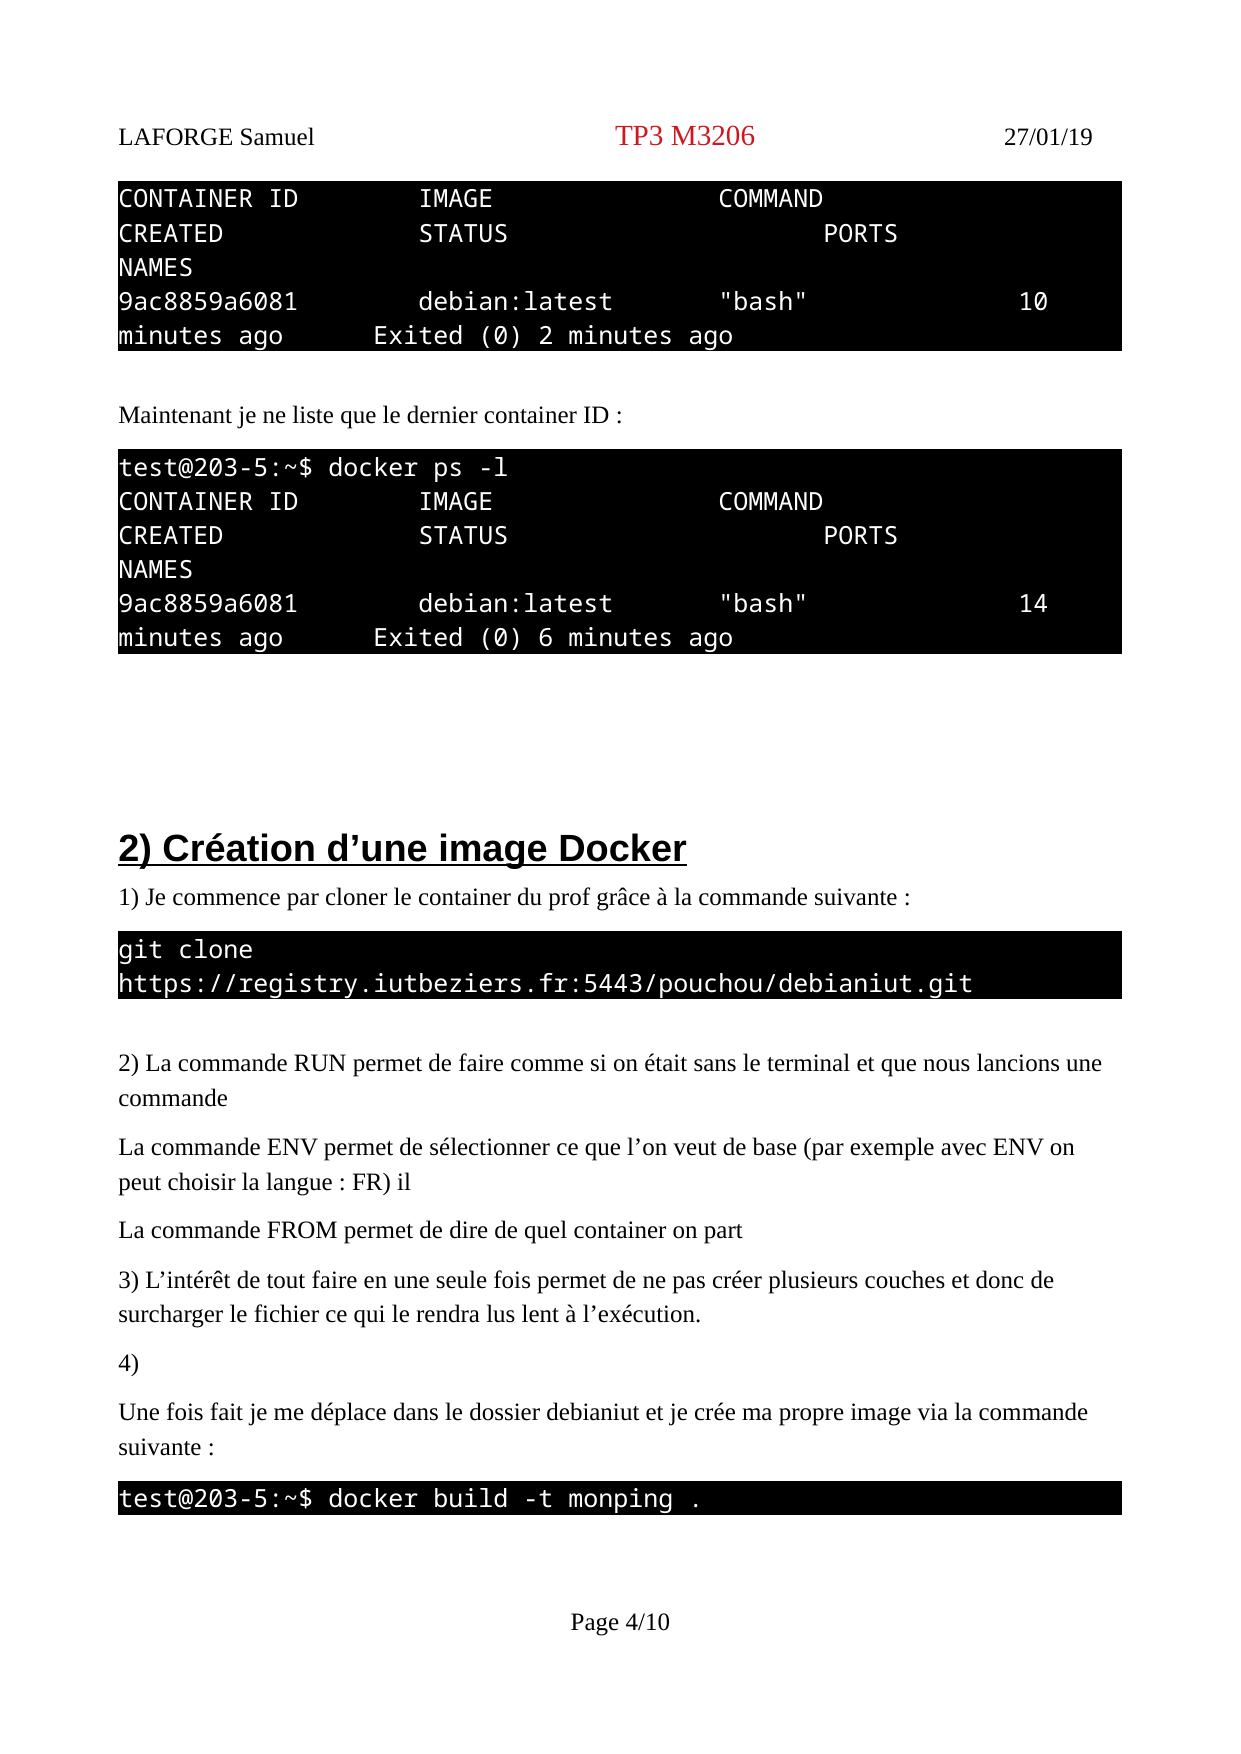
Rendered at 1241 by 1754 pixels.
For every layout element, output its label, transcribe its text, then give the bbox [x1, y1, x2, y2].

text Une fois fait je me déplace dans le dossier debianiut et je crée ma propre image via la commande suivante : [118, 1397, 1122, 1461]
text CONTAINER ID IMAGE COMMAND CREATED STATUS PORTS NAMES [118, 181, 1122, 283]
text test@203-5:~$ docker ps -l [118, 449, 1122, 484]
text Maintenant je ne liste que le dernier container ID : [118, 401, 1122, 429]
text 9ac8859a6081 debian:latest "bash" 14 minutes ago Exited (0) 6 minutes ago [118, 586, 1122, 654]
text 2) La commande RUN permet de faire comme si on était sans le terminal et que nous lancions une commande [118, 1048, 1122, 1112]
text 1) Je commence par cloner le container du prof grâce à la commande suivante : [118, 882, 1122, 911]
text La commande FROM permet de dire de quel container on part [118, 1216, 1122, 1244]
text 4) [118, 1348, 1122, 1377]
text La commande ENV permet de sélectionner ce que l’on veut de base (par exemple avec ENV on peut choisir la langue : FR) il [118, 1132, 1122, 1195]
text git clone https://registry.iutbeziers.fr:5443/pouchou/debianiut.git [118, 931, 1122, 999]
text CONTAINER ID IMAGE COMMAND CREATED STATUS PORTS NAMES [118, 484, 1122, 586]
text test@203-5:~$ docker build -t monping . [118, 1481, 1122, 1515]
text 3) L’intérêt de tout faire en une seule fois permet de ne pas créer plusieurs couches et donc de surcharger le fichier ce qui le rendra lus lent à l’exécution. [118, 1265, 1122, 1328]
text 9ac8859a6081 debian:latest "bash" 10 minutes ago Exited (0) 2 minutes ago [118, 283, 1122, 351]
subtitle 2) Création d’une image Docker [118, 826, 1122, 870]
